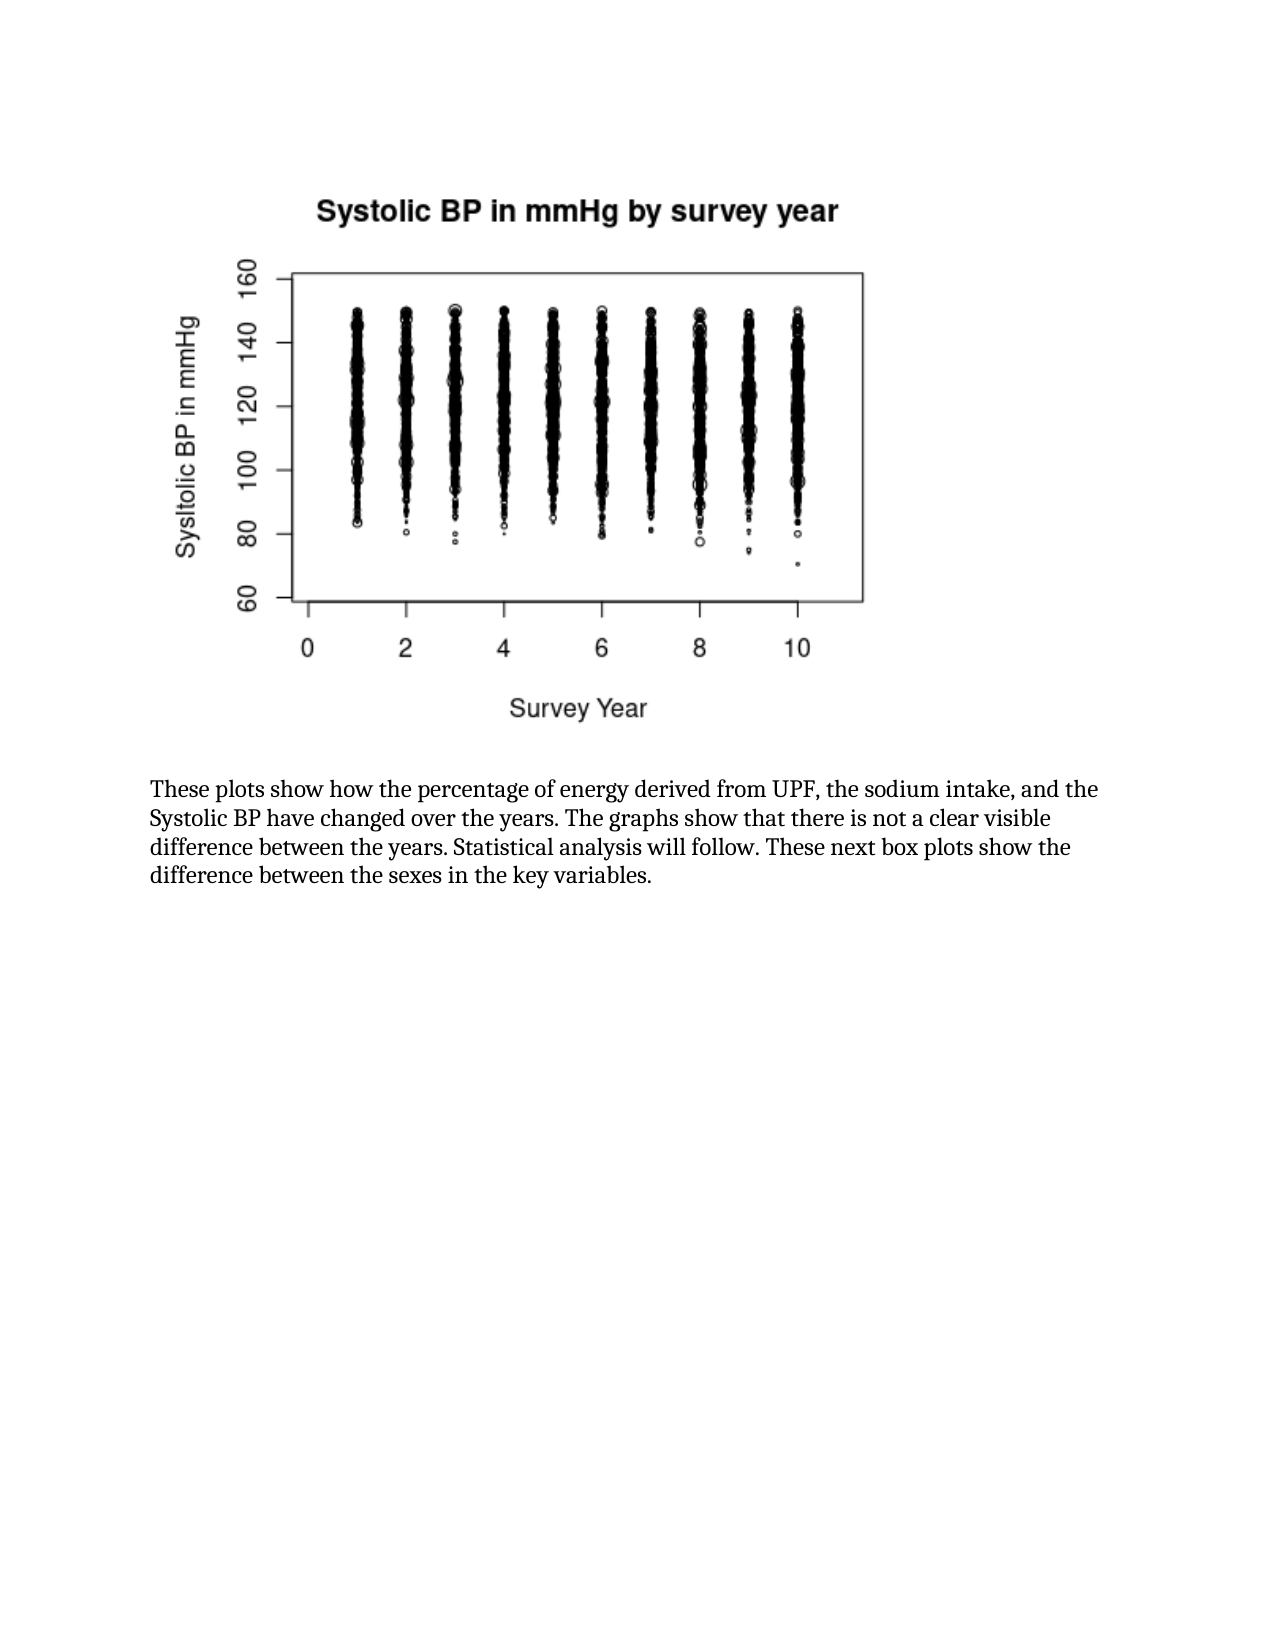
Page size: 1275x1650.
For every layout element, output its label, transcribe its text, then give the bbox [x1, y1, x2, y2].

picture [168, 150, 927, 757]
text These plots show how the percentage of energy derived from UPF, the sodium intake, and the Systolic BP have changed over the years. The graphs show that there is not a clear visible difference between the years. Statistical analysis will follow. These next box plots show the difference between the sexes in the key variables. [150, 775, 1125, 890]
